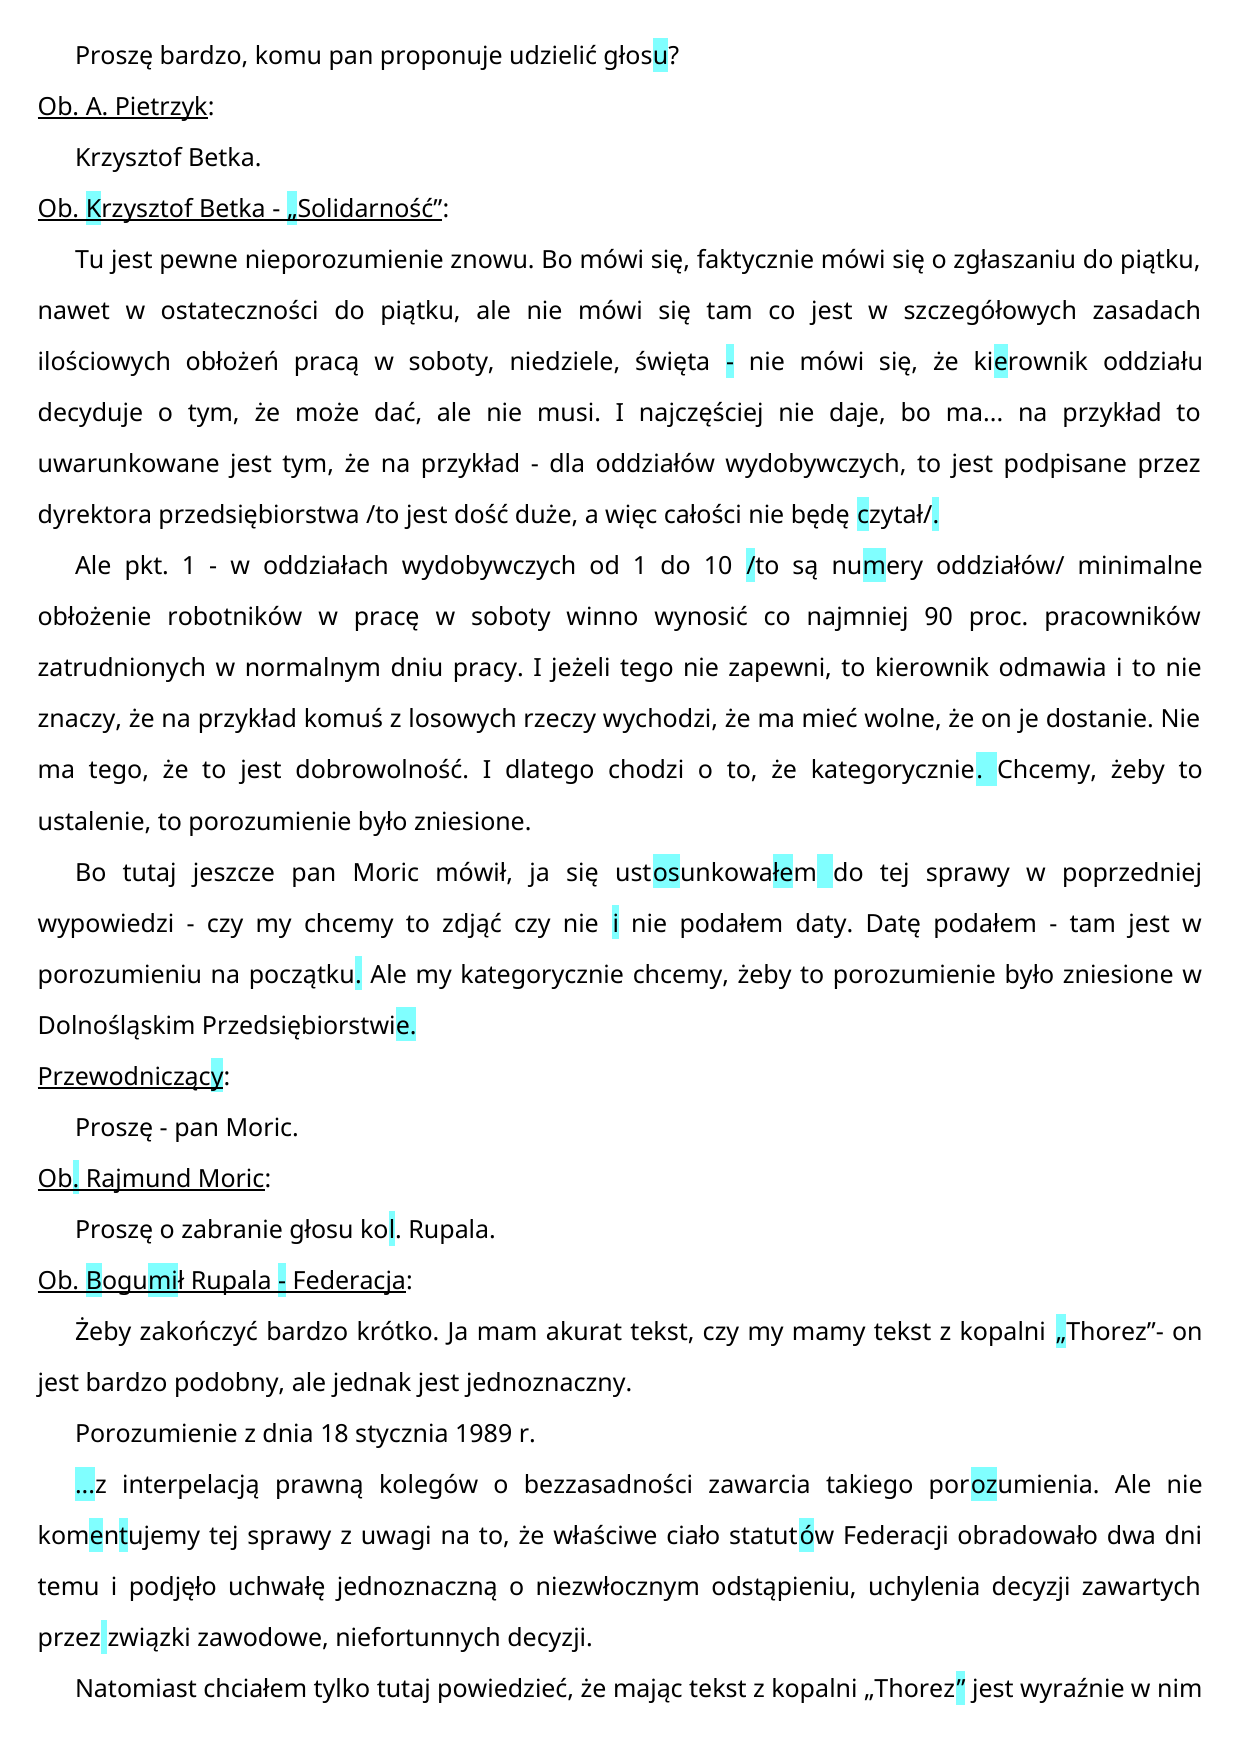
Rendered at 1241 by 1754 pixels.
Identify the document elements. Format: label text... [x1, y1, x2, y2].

text Tu jest pewne nieporozumienie znowu. Bo mówi się, faktycznie mówi się o zgłaszaniu do piątku, nawet w ostateczności do piątku, ale nie mówi się tam co jest w szczegółowych zasadach ilościowych obłożeń pracą w soboty, niedziele, święta - nie mówi się, że kierownik oddziału decyduje o tym, że może dać, ale nie musi. I najczęściej nie daje, bo ma... na przykład to uwarunkowane jest tym, że na przykład - dla oddziałów wydobywczych, to jest podpisane przez dyrektora przedsiębiorstwa /to jest dość duże, a więc całości nie będę czytał/. [37, 242, 1203, 531]
text Ob. A. Pietrzyk: [37, 88, 1203, 123]
text Proszę o zabranie głosu kol. Rupala. [37, 1211, 1203, 1246]
text Ob. Rajmund Moric: [37, 1160, 1203, 1194]
text Ob. Krzysztof Betka - „Solidarność”: [37, 191, 1203, 225]
text Krzysztof Betka. [37, 139, 1203, 174]
text Proszę - pan Moric. [37, 1109, 1203, 1143]
text Proszę bardzo, komu pan proponuje udzielić głosu? [37, 37, 1203, 72]
text Ob. Bogumił Rupala - Federacja: [37, 1262, 1203, 1297]
text ...z interpelacją prawną kolegów o bezzasadności zawarcia takiego porozumienia. Ale nie komentujemy tej sprawy z uwagi na to, że właściwe ciało statutów Federacji obradowało dwa dni temu i podjęło uchwałę jednoznaczną o niezwłocznym odstąpieniu, uchylenia decyzji zawartych przez związki zawodowe, niefortunnych decyzji. [37, 1467, 1203, 1654]
text Przewodniczący: [37, 1058, 1203, 1092]
text Natomiast chciałem tylko tutaj powiedzieć, że mając tekst z kopalni „Thorez” jest wyraźnie w nim [37, 1671, 1203, 1705]
text Żeby zakończyć bardzo krótko. Ja mam akurat tekst, czy my mamy tekst z kopalni „Thorez”- on jest bardzo podobny, ale jednak jest jednoznaczny. [37, 1313, 1203, 1399]
text Ale pkt. 1 - w oddziałach wydobywczych od 1 do 10 /to są numery oddziałów/ minimalne obłożenie robotników w pracę w soboty winno wynosić co najmniej 90 proc. pracowników zatrudnionych w normalnym dniu pracy. I jeżeli tego nie zapewni, to kierownik odmawia i to nie znaczy, że na przykład komuś z losowych rzeczy wychodzi, że ma mieć wolne, że on je dostanie. Nie ma tego, że to jest dobrowolność. I dlatego chodzi o to, że kategorycznie. Chcemy, żeby to ustalenie, to porozumienie było zniesione. [37, 548, 1203, 837]
text Bo tutaj jeszcze pan Moric mówił, ja się ustosunkowałem do tej sprawy w poprzedniej wypowiedzi - czy my chcemy to zdjąć czy nie i nie podałem daty. Datę podałem - tam jest w porozumieniu na początku. Ale my kategorycznie chcemy, żeby to porozumienie było zniesione w Dolnośląskim Przedsiębiorstwie. [37, 854, 1203, 1041]
text Porozumienie z dnia 18 stycznia 1989 r. [37, 1416, 1203, 1450]
